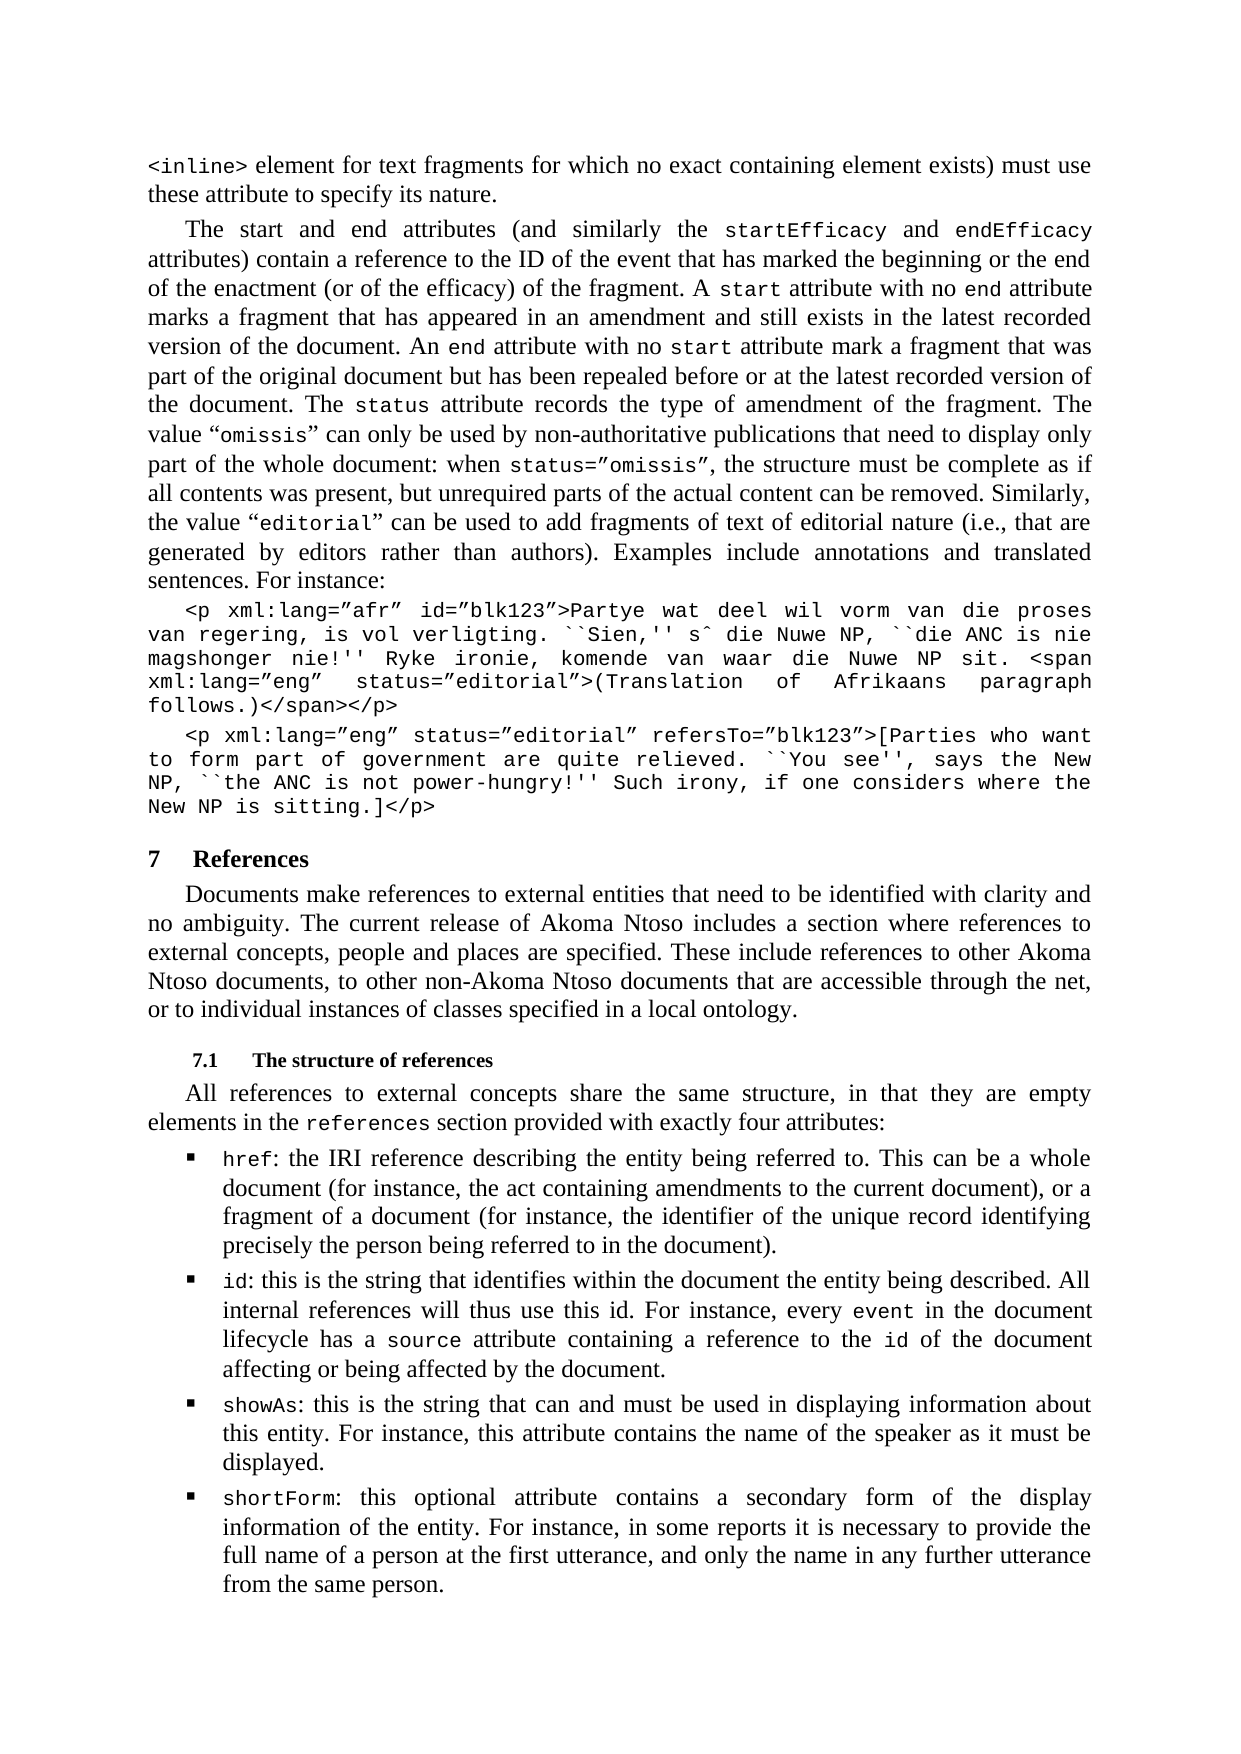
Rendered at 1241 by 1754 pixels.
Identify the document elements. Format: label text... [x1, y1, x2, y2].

subtitle The structure of references [192, 1048, 1092, 1072]
text The start and end attributes (and similarly the startEfficacy and endEfficacy attributes) contain a reference to the ID of the event that has marked the beginning or the end of the enactment (or of the efficacy) of the fragment. A start attribute with no end attribute marks a fragment that has appeared in an amendment and still exists in the latest recorded version of the document. An end attribute with no start attribute mark a fragment that was part of the original document but has been repealed before or at the latest recorded version of the document. The status attribute records the type of amendment of the fragment. The value “omissis” can only be used by non-authoritative publications that need to display only part of the whole document: when status=”omissis”, the structure must be complete as if all contents was present, but unrequired parts of the actual content can be removed. Similarly, the value “editorial” can be used to add fragments of text of editorial nature (i.e., that are generated by editors rather than authors). Examples include annotations and translated sentences. For instance: [148, 214, 1092, 594]
text <p xml:lang=”afr” id=”blk123”>Partye wat deel wil vorm van die proses van regering, is vol verligting. ``Sien,'' sˆ die Nuwe NP, ``die ANC is nie magshonger nie!'' Ryke ironie, komende van waar die Nuwe NP sit. <span xml:lang=”eng” status=”editorial”>(Translation of Afrikaans paragraph follows.)</span></p> [148, 600, 1092, 719]
text <p xml:lang=”eng” status=”editorial” refersTo=”blk123”>[Parties who want to form part of government are quite relieved. ``You see'', says the New NP, ``the ANC is not power-hungry!'' Such irony, if one considers where the New NP is sitting.]</p> [148, 725, 1092, 819]
list id: this is the string that identifies within the document the entity being described. All internal references will thus use this id. For instance, every event in the document lifecycle has a source attribute containing a reference to the id of the document affecting or being affected by the document. [185, 1265, 1092, 1383]
text <inline> element for text fragments for which no exact containing element exists) must use these attribute to specify its nature. [148, 150, 1092, 208]
text Documents make references to external entities that need to be identified with clarity and no ambiguity. The current release of Akoma Ntoso includes a section where references to external concepts, people and places are specified. These include references to other Akoma Ntoso documents, to other non-Akoma Ntoso documents that are accessible through the net, or to individual instances of classes specified in a local ontology. [148, 879, 1092, 1023]
list showAs: this is the string that can and must be used in displaying information about this entity. For instance, this attribute contains the name of the speaker as it must be displayed. [185, 1389, 1092, 1476]
list shortForm: this optional attribute contains a secondary form of the display information of the entity. For instance, in some reports it is necessary to provide the full name of a person at the first utterance, and only the name in any further utterance from the same person. [185, 1482, 1092, 1598]
subtitle References [148, 844, 1092, 873]
list href: the IRI reference describing the entity being referred to. This can be a whole document (for instance, the act containing amendments to the current document), or a fragment of a document (for instance, the identifier of the unique record identifying precisely the person being referred to in the document). [185, 1143, 1092, 1259]
text All references to external concepts share the same structure, in that they are empty elements in the references section provided with exactly four attributes: [148, 1078, 1092, 1137]
